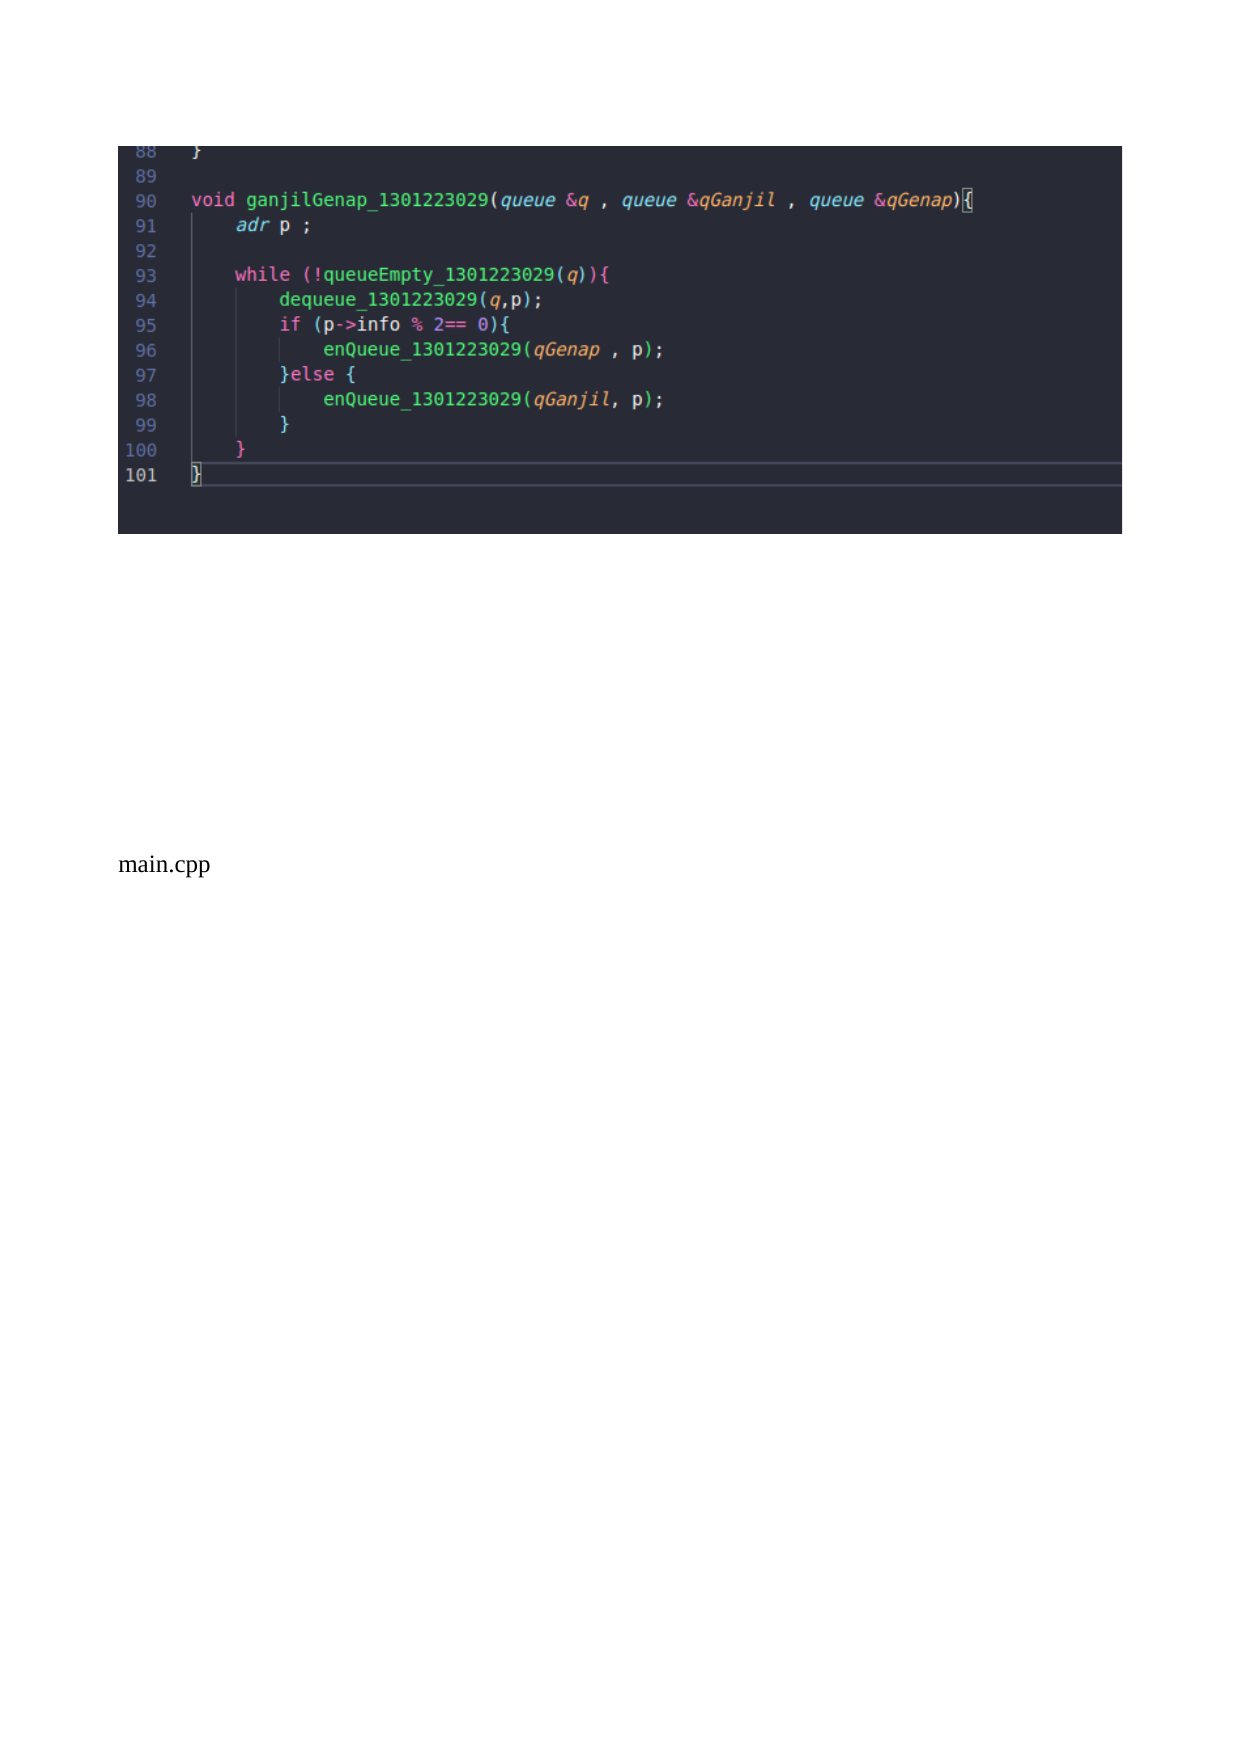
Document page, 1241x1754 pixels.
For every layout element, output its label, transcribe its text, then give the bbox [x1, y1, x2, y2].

picture [118, 146, 1123, 534]
text main.cpp [118, 849, 1122, 878]
